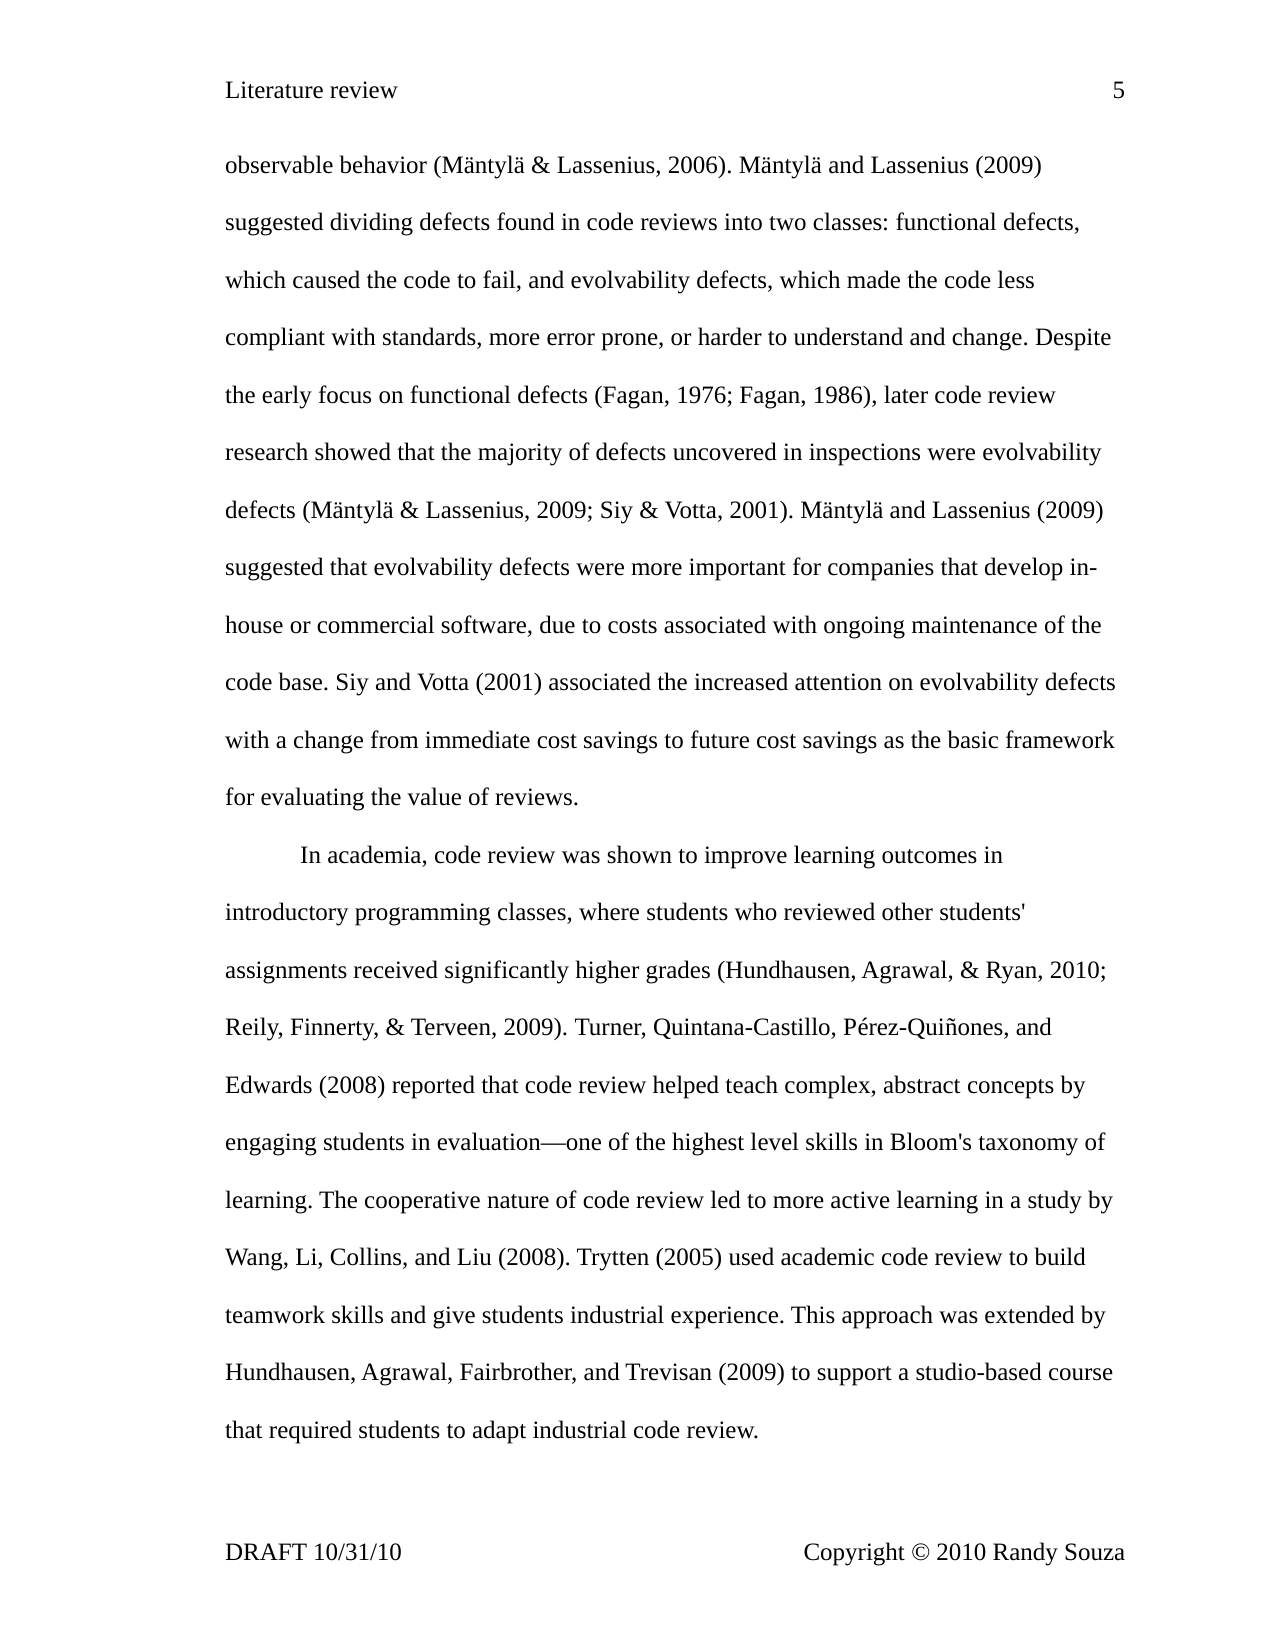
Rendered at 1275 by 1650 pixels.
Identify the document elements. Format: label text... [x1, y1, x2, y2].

text In academia, code review was shown to improve learning outcomes in introductory programming classes, where students who reviewed other students' assignments received significantly higher grades (Hundhausen, Agrawal, & Ryan, 2010; Reily, Finnerty, & Terveen, 2009). Turner, Quintana-Castillo, Pérez-Quiñones, and Edwards (2008) reported that code review helped teach complex, abstract concepts by engaging students in evaluation—one of the highest level skills in Bloom's taxonomy of learning. The cooperative nature of code review led to more active learning in a study by Wang, Li, Collins, and Liu (2008). Trytten (2005) used academic code review to build teamwork skills and give students industrial experience. This approach was extended by Hundhausen, Agrawal, Fairbrother, and Trevisan (2009) to support a studio-based course that required students to adapt industrial code review. [225, 840, 1125, 1444]
text observable behavior (Mäntylä & Lassenius, 2006). Mäntylä and Lassenius (2009) suggested dividing defects found in code reviews into two classes: functional defects, which caused the code to fail, and evolvability defects, which made the code less compliant with standards, more error prone, or harder to understand and change. Despite the early focus on functional defects (Fagan, 1976; Fagan, 1986), later code review research showed that the majority of defects uncovered in inspections were evolvability defects (Mäntylä & Lassenius, 2009; Siy & Votta, 2001). Mäntylä and Lassenius (2009) suggested that evolvability defects were more important for companies that develop in-house or commercial software, due to costs associated with ongoing maintenance of the code base. Siy and Votta (2001) associated the increased attention on evolvability defects with a change from immediate cost savings to future cost savings as the basic framework for evaluating the value of reviews. [225, 150, 1125, 811]
